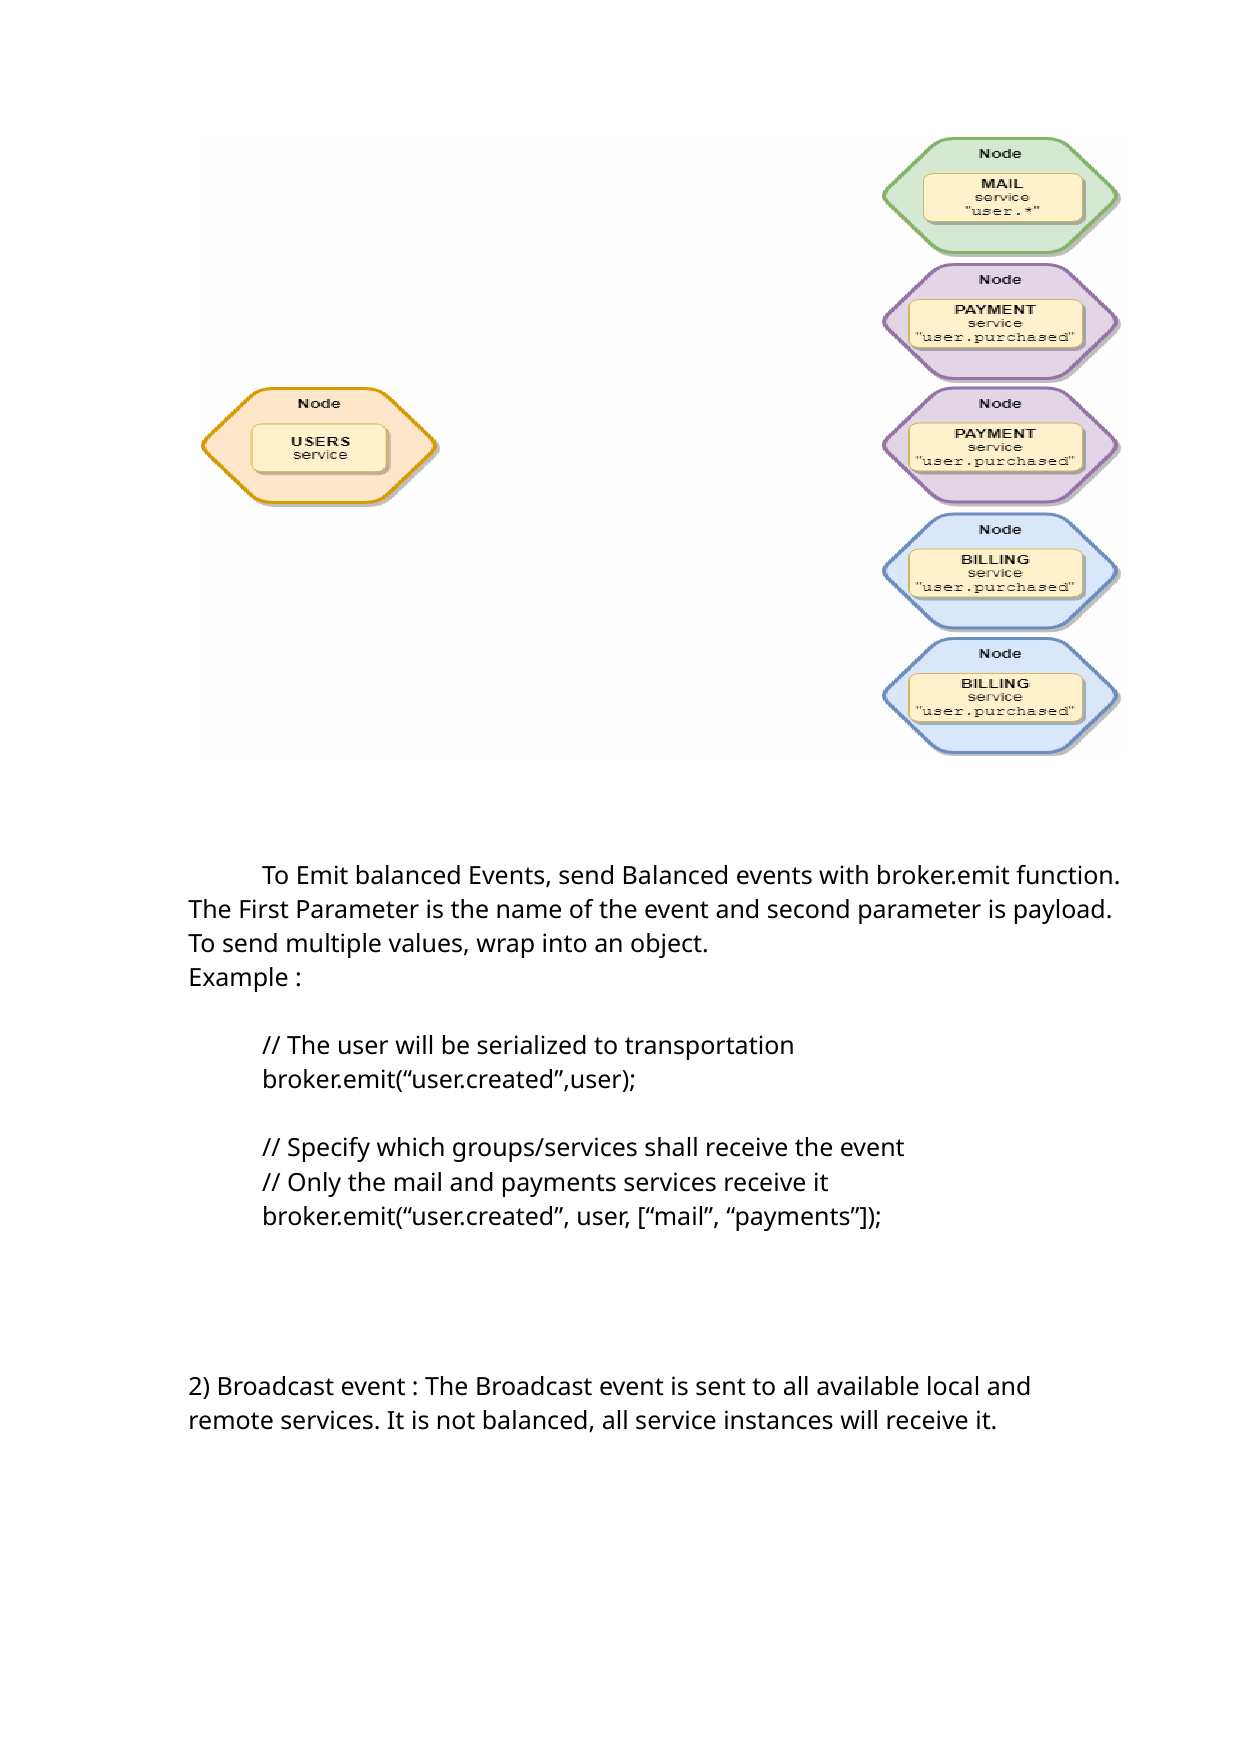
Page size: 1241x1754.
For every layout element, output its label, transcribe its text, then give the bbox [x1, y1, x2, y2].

text broker.emit(“user.created”,user); [188, 1062, 1122, 1096]
picture [197, 137, 1126, 756]
text // Specify which groups/services shall receive the event [188, 1130, 1122, 1164]
text 2) Broadcast event : The Broadcast event is sent to all available local and remote services. It is not balanced, all service instances will receive it. [188, 1368, 1122, 1437]
text // The user will be serialized to transportation [188, 1028, 1122, 1062]
text // Only the mail and payments services receive it [188, 1164, 1122, 1198]
text To Emit balanced Events, send Balanced events with broker.emit function. The First Parameter is the name of the event and second parameter is payload. To send multiple values, wrap into an object. [188, 858, 1122, 960]
text Example : [188, 960, 1122, 994]
text broker.emit(“user.created”, user, [“mail”, “payments”]); [188, 1198, 1122, 1232]
